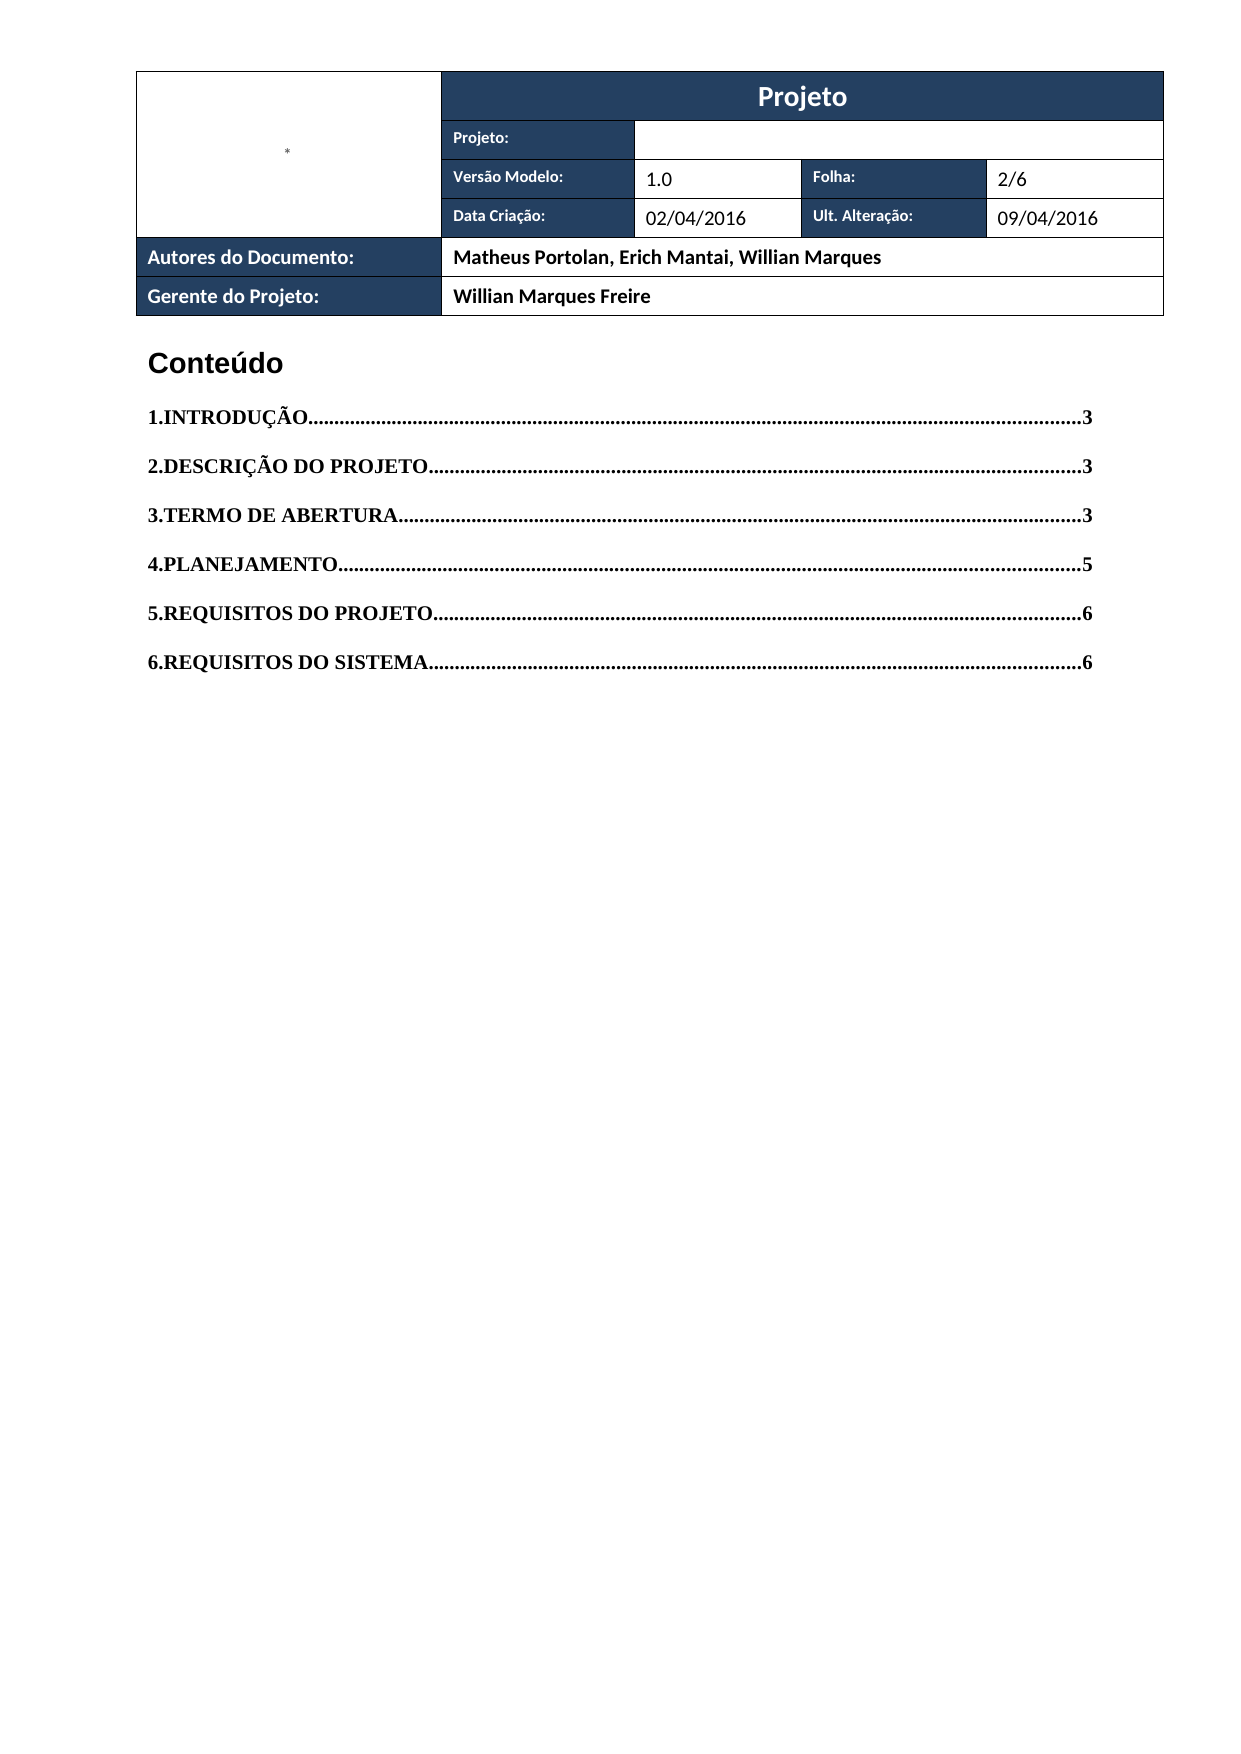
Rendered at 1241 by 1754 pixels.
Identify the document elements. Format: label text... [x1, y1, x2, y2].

text 4.Planejamento 5 [148, 552, 1092, 576]
text 2.Descrição do projeto 3 [148, 454, 1092, 478]
text 5.Requisitos do Projeto 6 [148, 601, 1092, 625]
text 6.Requisitos do Sistema 6 [148, 650, 1092, 674]
text 3.Termo de Abertura 3 [148, 503, 1092, 527]
text 1.Introdução 3 [148, 404, 1092, 429]
text Conteúdo [148, 346, 1092, 379]
